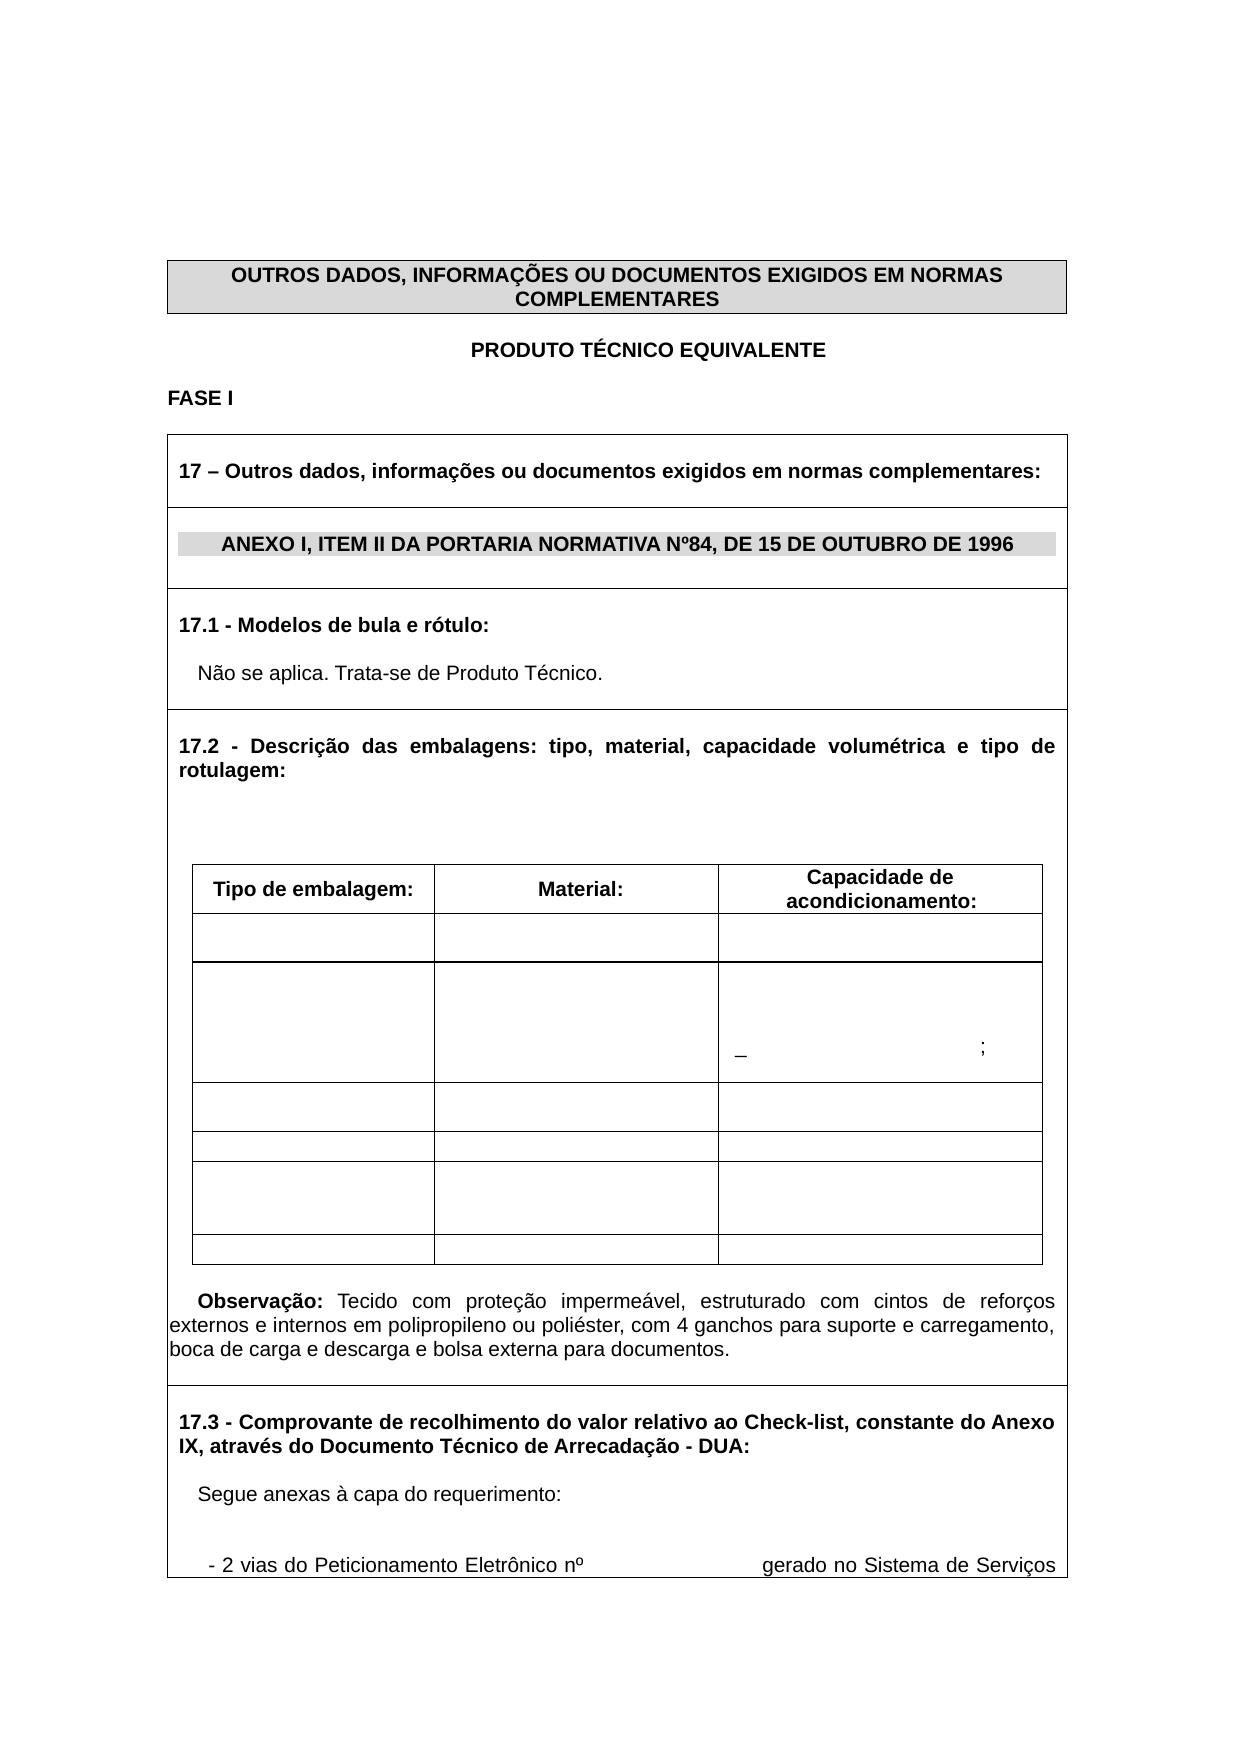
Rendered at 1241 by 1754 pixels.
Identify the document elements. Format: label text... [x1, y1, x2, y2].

table_cell <packaging.external_quantity> [719, 1162, 1042, 1234]
table_cell <for each="packaging in o.packaging_ids"> [193, 914, 434, 961]
table_header 17 – Outros dados, informações ou documentos exigidos em normas complementares: [168, 435, 1067, 507]
table_cell </for> [193, 1235, 434, 1264]
text OUTROS DADOS, INFORMAÇÕES OU DOCUMENTOS EXIGIDOS EM NORMAS COMPLEMENTARES [168, 261, 1066, 313]
text FASE I [167, 386, 1067, 410]
table_cell [719, 914, 1042, 961]
table_cell <packaging.external_packaging_material_id.name> [435, 1162, 718, 1234]
table_cell [719, 1132, 1042, 1161]
table_cell ANEXO I, ITEM II DA PORTARIA NORMATIVA Nº84, DE 15 DE OUTUBRO DE 1996 [168, 508, 1067, 588]
table_cell <for each="packaging in o.packaging_ids"> [193, 1083, 434, 1131]
table_cell 17.3 - Comprovante de recolhimento do valor relativo ao Check-list, constante do Anexo IX, através do Documento Técnico de Arrecadação - DUA: Segue anexas à capa do requerimento: <for each="tax in taxes(o)"> - 2 vias do Peticionamento Eletrônico nº <tax.reference> gerado no Sistema de Serviços On-line. - Comprovante de pagamento da taxa de conferência de documentação técnica para avaliação e registro de agrotóxicos e afins no valor de $ <tax.amount> <tax.currency_id.name> - Justificativa esclarecendo as diferenças de dados numéricos entre o Peticionamento Eletrônico nº <tax.reference> e o Requerimento de Registro de <o.technical_product_id.name> </for> [168, 1386, 1067, 1577]
table_cell [435, 1083, 718, 1131]
table_cell 17.1 - Modelos de bula e rótulo: Não se aplica. Trata-se de Produto Técnico. [168, 589, 1067, 709]
table_header Capacidade de acondicionamento: [719, 865, 1042, 912]
table_header Material: [435, 865, 718, 912]
table_cell [435, 1132, 718, 1161]
table_header Tipo de embalagem: [193, 865, 434, 912]
table_cell [719, 1235, 1042, 1264]
table_cell <packaging.internal_packaging_type_id.name> [193, 963, 434, 1082]
table_cell <for each="capacity in packaging.packaging_capacity_ids"><capacity.name> _<capacity.uom_id.name>; </for> [719, 963, 1042, 1082]
table_cell 17.2 - Descrição das embalagens: tipo, material, capacidade volumétrica e tipo de rotulagem: Observação: Tecido com proteção impermeável, estruturado com cintos de reforços externos e internos em polipropileno ou poliéster, com 4 ganchos para suporte e carregamento, boca de carga e descarga e bolsa externa para documentos. [168, 710, 1067, 1384]
table_cell </for> [193, 1132, 434, 1161]
table_cell <packaging.internal_packaging_material_id.name> [435, 963, 718, 1082]
table_cell [435, 914, 718, 961]
table_cell [435, 1235, 718, 1264]
text PRODUTO TÉCNICO EQUIVALENTE [230, 338, 1067, 362]
table_cell [719, 1083, 1042, 1131]
table_cell <packaging.external_packaging_type_id.name> [193, 1162, 434, 1234]
